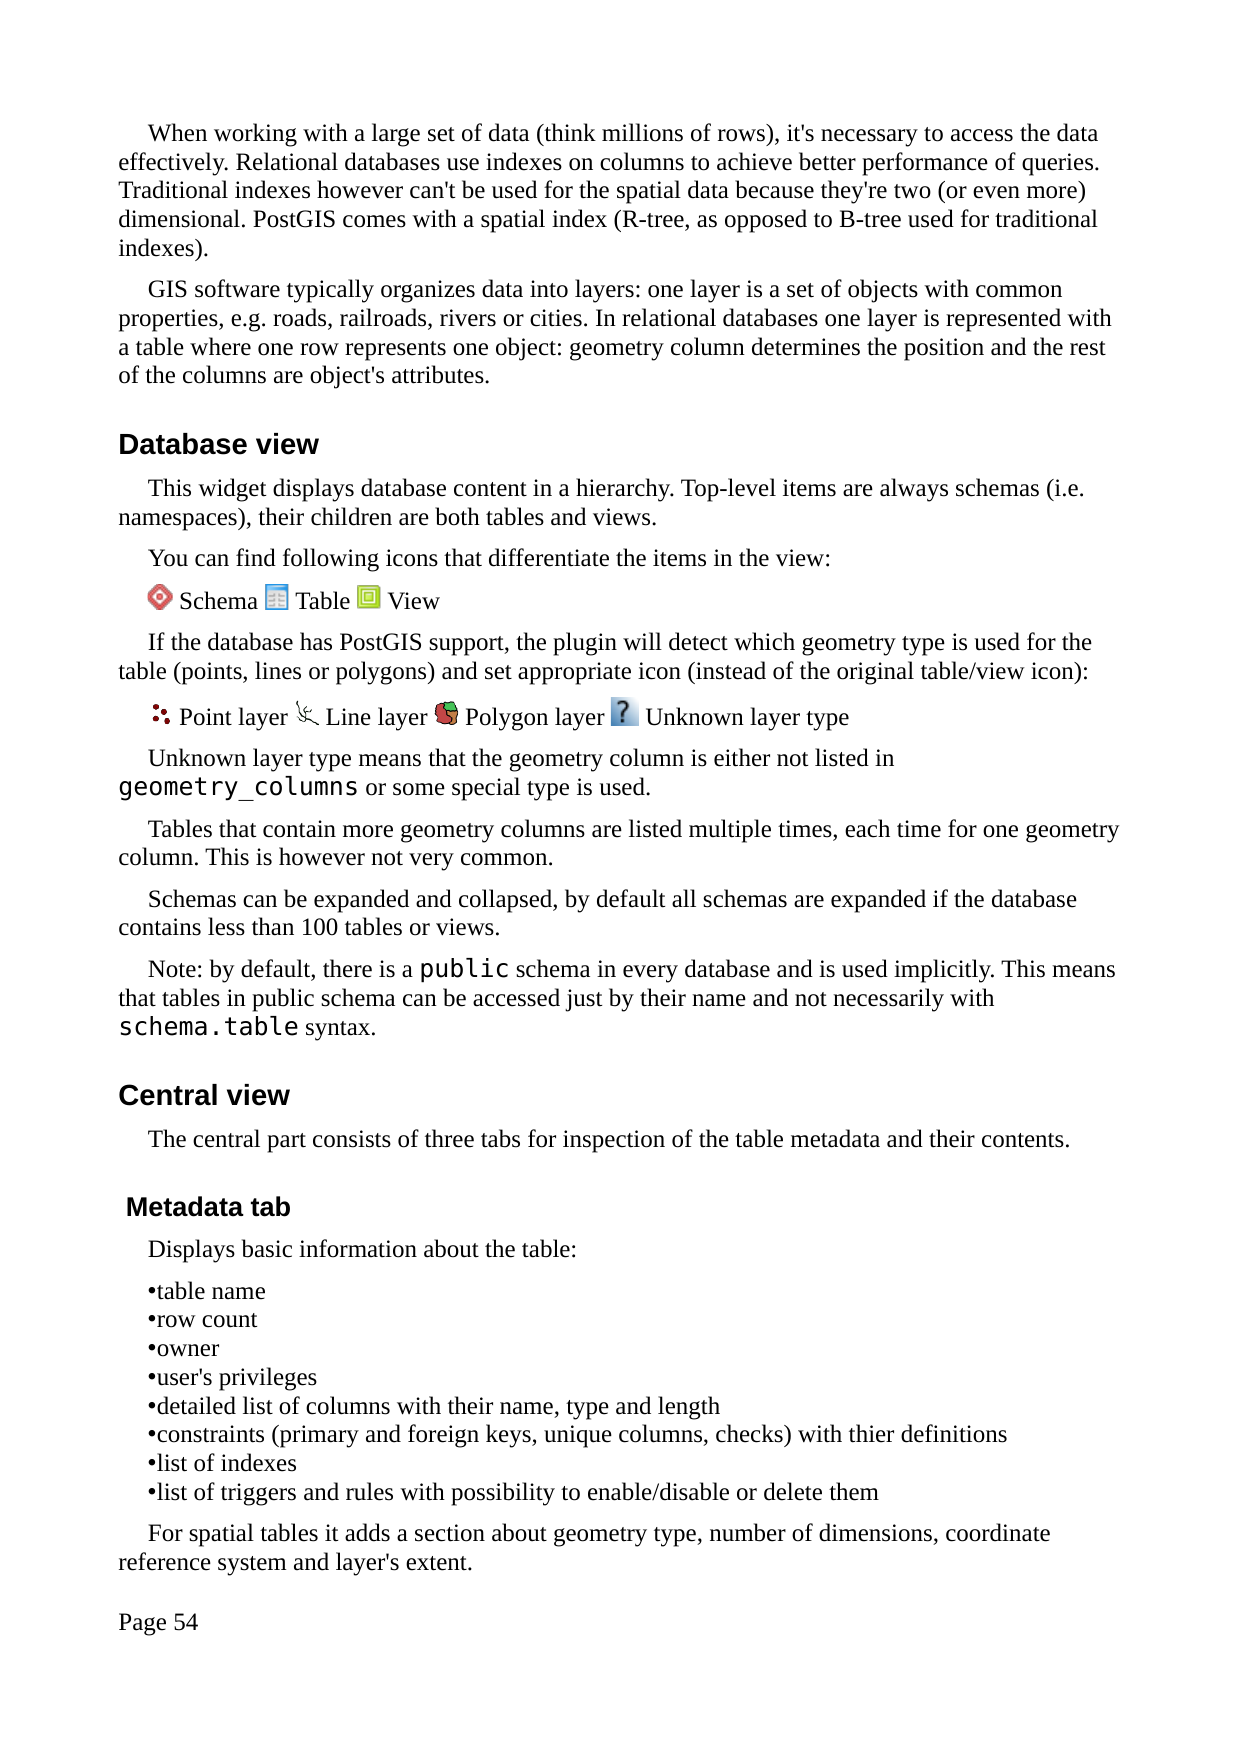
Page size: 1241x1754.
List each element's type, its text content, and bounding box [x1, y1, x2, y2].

list row count [118, 1304, 1122, 1333]
subtitle Metadata tab [118, 1191, 1122, 1222]
text Schemas can be expanded and collapsed, by default all schemas are expanded if the database contains less than 100 tables or views. [118, 884, 1122, 941]
text This widget displays database content in a hierarchy. Top-level items are always schemas (i.e. namespaces), their children are both tables and views. [118, 473, 1122, 530]
text Displays basic information about the table: [118, 1234, 1122, 1263]
picture [264, 584, 290, 610]
text Unknown layer type means that the geometry column is either not listed in geometry_columns or some special type is used. [118, 743, 1122, 801]
list table name [118, 1276, 1122, 1304]
picture [147, 700, 173, 726]
list constraints (primary and foreign keys, unique columns, checks) with thier definitions [118, 1419, 1122, 1448]
picture [294, 700, 320, 726]
subtitle Database view [118, 427, 1122, 460]
picture [610, 697, 639, 726]
text Schema Table View [118, 584, 1122, 614]
text Tables that contain more geometry columns are listed multiple times, each time for one geometry column. This is however not very common. [118, 814, 1122, 871]
picture [433, 700, 459, 726]
text When working with a large set of data (think millions of rows), it's necessary to access the data effectively. Relational databases use indexes on columns to achieve better performance of queries. Traditional indexes however can't be used for the spatial data because they're two (or even more) dimensional. PostGIS comes with a spatial index (R-tree, as opposed to B-tree used for traditional indexes). [118, 118, 1122, 262]
list list of triggers and rules with possibility to enable/disable or delete them [118, 1477, 1122, 1506]
list owner [118, 1333, 1122, 1362]
text If the database has PostGIS support, the plugin will detect which geometry type is used for the table (points, lines or polygons) and set appropriate icon (instead of the original table/view icon): [118, 627, 1122, 684]
text GIS software typically organizes data into layers: one layer is a set of objects with common properties, e.g. roads, railroads, rivers or cities. In relational databases one layer is represented with a table where one row represents one object: geometry column determines the position and the rest of the columns are object's attributes. [118, 274, 1122, 389]
picture [356, 584, 382, 610]
text For spatial tables it adds a section about geometry type, number of dimensions, coordinate reference system and layer's extent. [118, 1518, 1122, 1576]
list list of indexes [118, 1448, 1122, 1477]
text The central part consists of three tabs for inspection of the table metadata and their contents. [118, 1124, 1122, 1153]
subtitle Central view [118, 1078, 1122, 1112]
list detailed list of columns with their name, type and length [118, 1391, 1122, 1419]
picture [147, 584, 173, 610]
text Point layer Line layer Polygon layer Unknown layer type [118, 697, 1122, 731]
list user's privileges [118, 1362, 1122, 1391]
text You can find following icons that differentiate the items in the view: [118, 543, 1122, 572]
text Note: by default, there is a public schema in every database and is used implicitly. This means that tables in public schema can be accessed just by their name and not necessarily with schema.table syntax. [118, 954, 1122, 1041]
